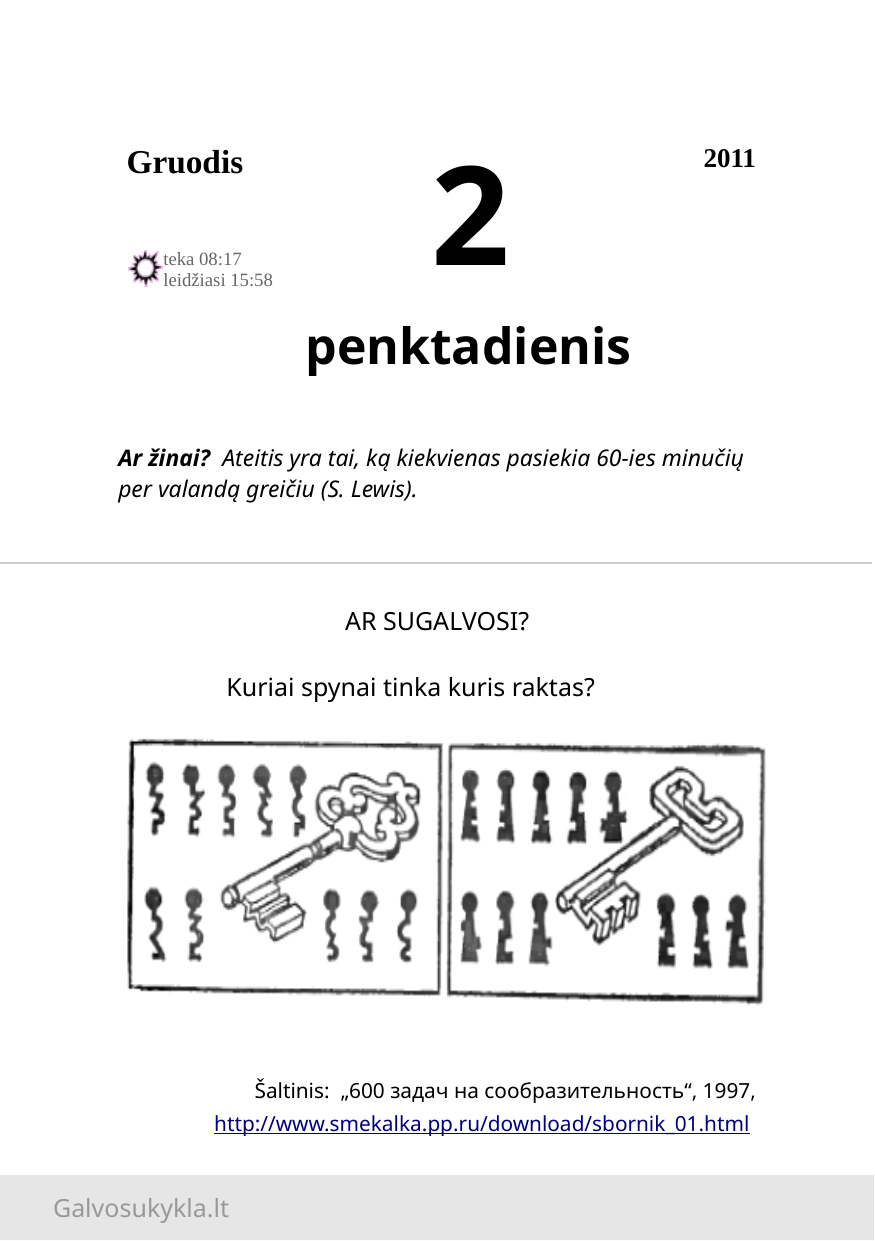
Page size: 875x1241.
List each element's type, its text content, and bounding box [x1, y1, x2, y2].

table_header 2011 [638, 118, 756, 379]
text Šaltinis: „600 задач на сообразительность“, 1997, http://www.smekalka.pp.ru/download/sbornik_01.html [84, 1076, 756, 1138]
table_header Gruodis teka 08:17 leidžiasi 15:58 [118, 118, 298, 287]
text Kuriai spynai tinka kuris raktas? [59, 669, 756, 703]
table_header [118, 288, 298, 379]
text AR SUGALVOSI? [118, 604, 756, 638]
text Ar žinai? Ateitis yra tai, ką kiekvienas pasiekia 60-ies minučių per valandą greičiu (S. Lewis). [118, 442, 756, 504]
table_header 2 penktadienis [299, 118, 638, 379]
picture [127, 250, 164, 288]
